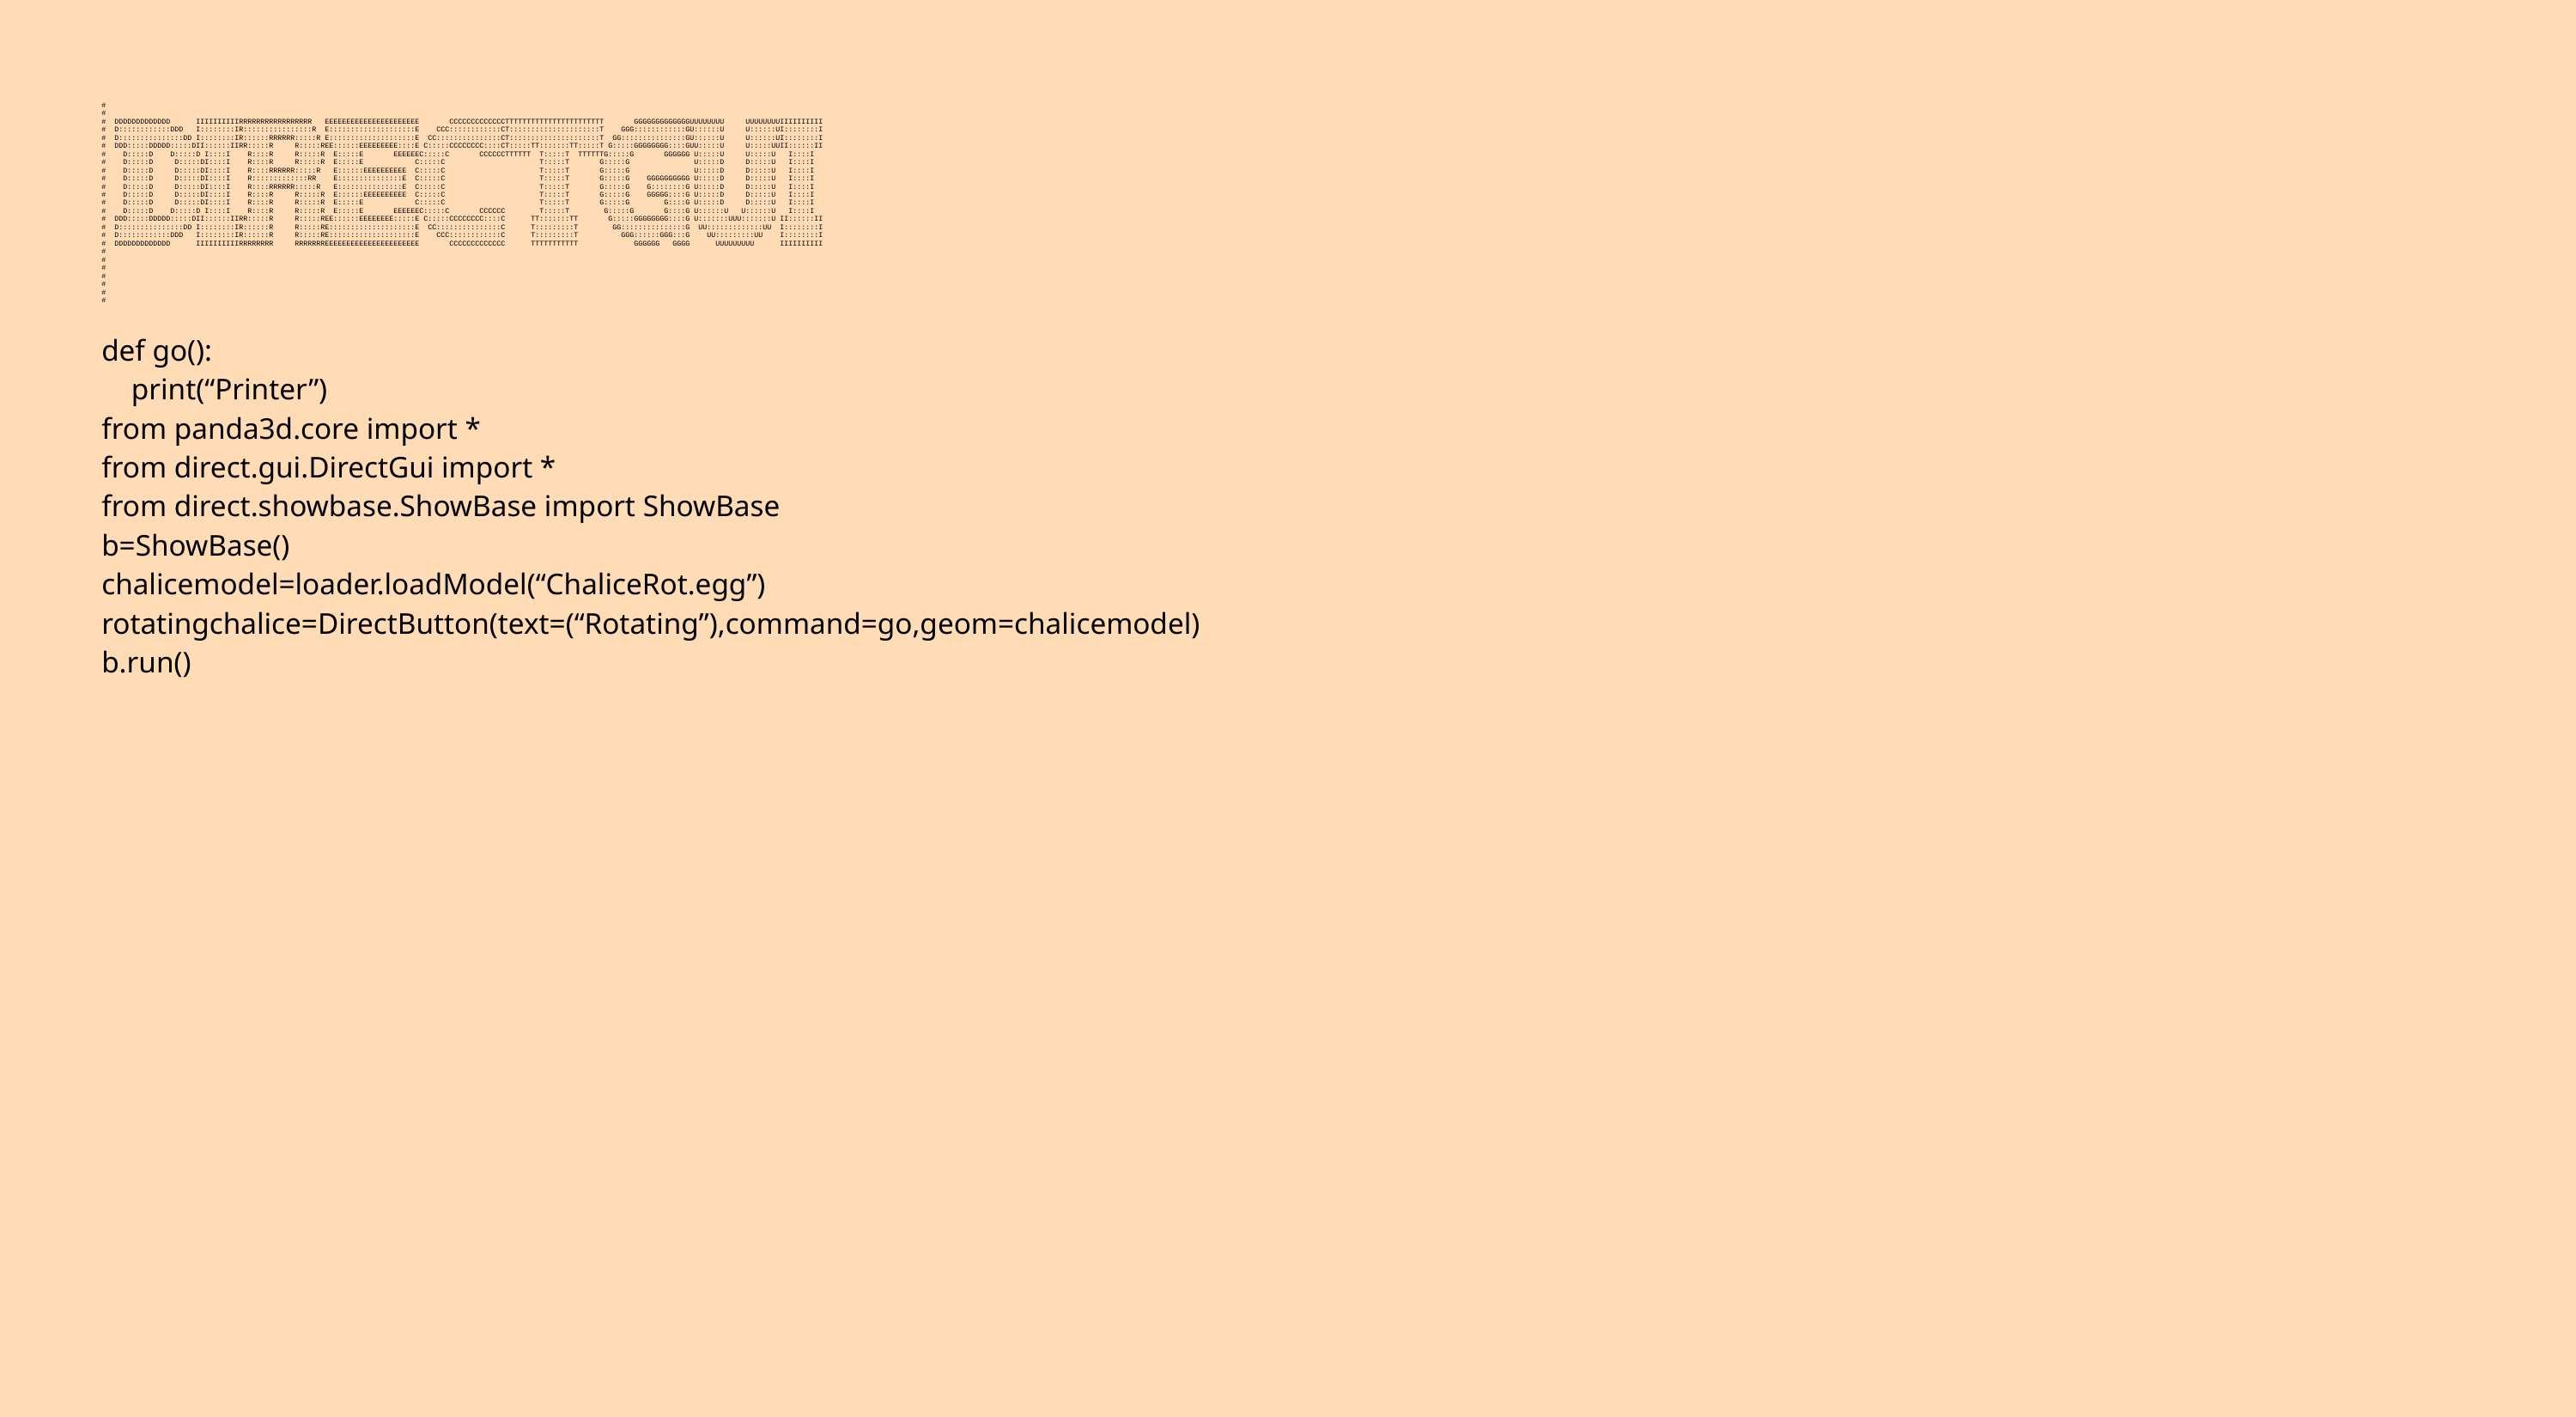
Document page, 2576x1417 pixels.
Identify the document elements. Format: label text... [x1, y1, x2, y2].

text # D:::::D D:::::D I::::I R::::R R:::::R E:::::E EEEEEEC:::::C CCCCCCTTTTTT T:::::T TTTTTTG:::::G GGGGGG U:::::U U:::::U I::::I [101, 150, 2475, 158]
text # [101, 256, 2475, 265]
text b.run() [101, 642, 2475, 681]
text # D::::::::::::DDD I::::::::IR::::::::::::::::R E::::::::::::::::::::E CCC::::::::::::CT:::::::::::::::::::::T GGG::::::::::::GU::::::U U::::::UI::::::::I [101, 126, 2475, 134]
text # DDD:::::DDDDD:::::DII::::::IIRR:::::R R:::::REE::::::EEEEEEEEE::::E C:::::CCCCCCCC::::CT:::::TT:::::::TT:::::T G:::::GGGGGGGG::::GUU:::::U U:::::UUII::::::II [101, 143, 2475, 150]
text # D:::::D D:::::DI::::I R::::R R:::::R E:::::E C:::::C T:::::T G:::::G U:::::D D:::::U I::::I [101, 158, 2475, 167]
text # [101, 248, 2475, 256]
text # D:::::D D:::::DI::::I R::::R R:::::R E::::::EEEEEEEEEE C:::::C T:::::T G:::::G GGGGG::::G U:::::D D:::::U I::::I [101, 191, 2475, 199]
text chalicemodel=loader.loadModel(“ChaliceRot.egg”) [101, 564, 2475, 603]
text # [101, 289, 2475, 297]
text def go(): [101, 330, 2475, 369]
text # [101, 281, 2475, 289]
text # DDD:::::DDDDD:::::DII::::::IIRR:::::R R:::::REE::::::EEEEEEEE:::::E C:::::CCCCCCCC::::C TT:::::::TT G:::::GGGGGGGG::::G U:::::::UUU:::::::U II::::::II [101, 216, 2475, 223]
text # [101, 297, 2475, 305]
text # D:::::D D:::::D I::::I R::::R R:::::R E:::::E EEEEEEC:::::C CCCCCC T:::::T G:::::G G::::G U::::::U U::::::U I::::I [101, 207, 2475, 216]
text # [101, 272, 2475, 281]
text from direct.gui.DirectGui import * [101, 447, 2475, 486]
text # [101, 265, 2475, 272]
text # D:::::::::::::::DD I::::::::IR::::::R R:::::RE::::::::::::::::::::E CC:::::::::::::::C T:::::::::T GG:::::::::::::::G UU:::::::::::::UU I::::::::I [101, 223, 2475, 232]
text # D:::::D D:::::DI::::I R::::R R:::::R E:::::E C:::::C T:::::T G:::::G G::::G U:::::D D:::::U I::::I [101, 199, 2475, 207]
text b=ShowBase() [101, 526, 2475, 564]
text from panda3d.core import * [101, 408, 2475, 447]
text # [101, 110, 2475, 118]
text # D:::::D D:::::DI::::I R::::RRRRRR:::::R E::::::EEEEEEEEEE C:::::C T:::::T G:::::G U:::::D D:::::U I::::I [101, 167, 2475, 174]
text from direct.showbase.ShowBase import ShowBase [101, 486, 2475, 526]
text print(“Printer”) [101, 369, 2475, 408]
text # DDDDDDDDDDDDD IIIIIIIIIIRRRRRRRRRRRRRRRRR EEEEEEEEEEEEEEEEEEEEEE CCCCCCCCCCCCCTTTTTTTTTTTTTTTTTTTTTTT GGGGGGGGGGGGGUUUUUUUU UUUUUUUUIIIIIIIIII [101, 118, 2475, 126]
text # D:::::D D:::::DI::::I R:::::::::::::RR E:::::::::::::::E C:::::C T:::::T G:::::G GGGGGGGGGG U:::::D D:::::U I::::I [101, 174, 2475, 183]
text # D::::::::::::DDD I::::::::IR::::::R R:::::RE::::::::::::::::::::E CCC::::::::::::C T:::::::::T GGG::::::GGG:::G UU:::::::::UU I::::::::I [101, 232, 2475, 240]
text # D:::::::::::::::DD I::::::::IR::::::RRRRRR:::::R E::::::::::::::::::::E CC:::::::::::::::CT:::::::::::::::::::::T GG:::::::::::::::GU::::::U U::::::UI::::::::I [101, 134, 2475, 143]
text # DDDDDDDDDDDDD IIIIIIIIIIRRRRRRRR RRRRRRREEEEEEEEEEEEEEEEEEEEEE CCCCCCCCCCCCC TTTTTTTTTTT GGGGGG GGGG UUUUUUUUU IIIIIIIIII [101, 240, 2475, 248]
text # [101, 101, 2475, 110]
text rotatingchalice=DirectButton(text=(“Rotating”),command=go,geom=chalicemodel) [101, 603, 2475, 642]
text # D:::::D D:::::DI::::I R::::RRRRRR:::::R E:::::::::::::::E C:::::C T:::::T G:::::G G::::::::G U:::::D D:::::U I::::I [101, 183, 2475, 191]
